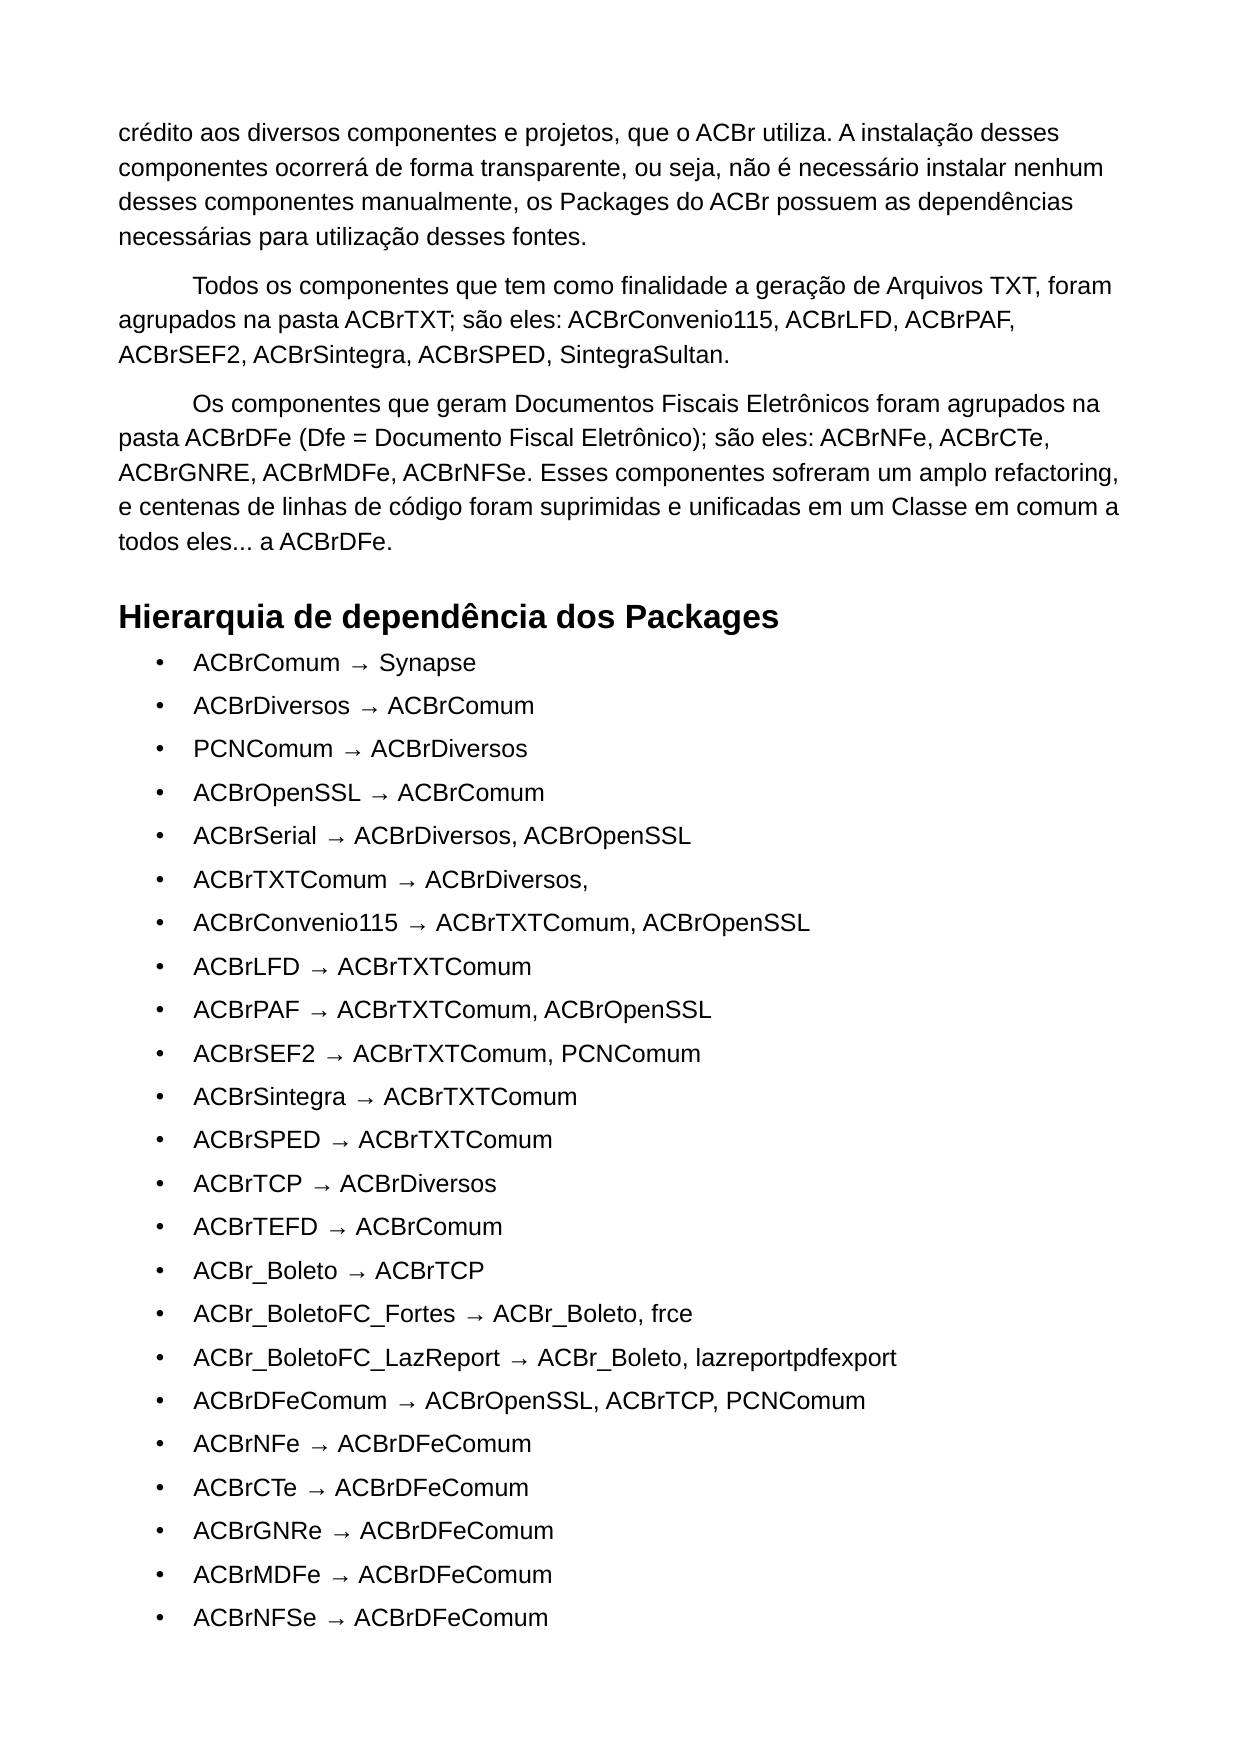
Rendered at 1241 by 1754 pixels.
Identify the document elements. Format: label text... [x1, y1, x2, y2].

text Todos os componentes que tem como finalidade a geração de Arquivos TXT, foram agrupados na pasta ACBrTXT; são eles: ACBrConvenio115, ACBrLFD, ACBrPAF, ACBrSEF2, ACBrSintegra, ACBrSPED, SintegraSultan. [118, 271, 1122, 368]
list ACBrSintegra → ACBrTXTComum [156, 1082, 1122, 1111]
list ACBrLFD → ACBrTXTComum [156, 952, 1122, 981]
list ACBrGNRe → ACBrDFeComum [156, 1516, 1122, 1545]
subtitle Hierarquia de dependência dos Packages [118, 596, 1122, 635]
list ACBrConvenio115 → ACBrTXTComum, ACBrOpenSSL [156, 908, 1122, 937]
list ACBrCTe → ACBrDFeComum [156, 1473, 1122, 1502]
text Os componentes que geram Documentos Fiscais Eletrônicos foram agrupados na pasta ACBrDFe (Dfe = Documento Fiscal Eletrônico); são eles: ACBrNFe, ACBrCTe, ACBrGNRE, ACBrMDFe, ACBrNFSe. Esses componentes sofreram um amplo refactoring, e centenas de linhas de código foram suprimidas e unificadas em um Classe em comum a todos eles... a ACBrDFe. [118, 389, 1122, 555]
list ACBrNFSe → ACBrDFeComum [156, 1603, 1122, 1632]
list ACBrNFe → ACBrDFeComum [156, 1429, 1122, 1458]
list ACBrSPED → ACBrTXTComum [156, 1125, 1122, 1154]
list ACBrPAF → ACBrTXTComum, ACBrOpenSSL [156, 995, 1122, 1024]
list ACBrSEF2 → ACBrTXTComum, PCNComum [156, 1038, 1122, 1067]
list ACBrDFeComum → ACBrOpenSSL, ACBrTCP, PCNComum [156, 1386, 1122, 1415]
list ACBrSerial → ACBrDiversos, ACBrOpenSSL [156, 821, 1122, 850]
list ACBr_BoletoFC_Fortes → ACBr_Boleto, frce [156, 1299, 1122, 1328]
list ACBrTEFD → ACBrComum [156, 1212, 1122, 1241]
list ACBrOpenSSL → ACBrComum [156, 778, 1122, 807]
list ACBr_Boleto → ACBrTCP [156, 1256, 1122, 1284]
text crédito aos diversos componentes e projetos, que o ACBr utiliza. A instalação desses componentes ocorrerá de forma transparente, ou seja, não é necessário instalar nenhum desses componentes manualmente, os Packages do ACBr possuem as dependências necessárias para utilização desses fontes. [118, 118, 1122, 250]
list ACBrMDFe → ACBrDFeComum [156, 1560, 1122, 1589]
list ACBr_BoletoFC_LazReport → ACBr_Boleto, lazreportpdfexport [156, 1343, 1122, 1371]
list ACBrComum → Synapse [156, 648, 1122, 676]
list PCNComum → ACBrDiversos [156, 734, 1122, 763]
list ACBrTCP → ACBrDiversos [156, 1169, 1122, 1198]
list ACBrDiversos → ACBrComum [156, 691, 1122, 720]
list ACBrTXTComum → ACBrDiversos, [156, 865, 1122, 894]
